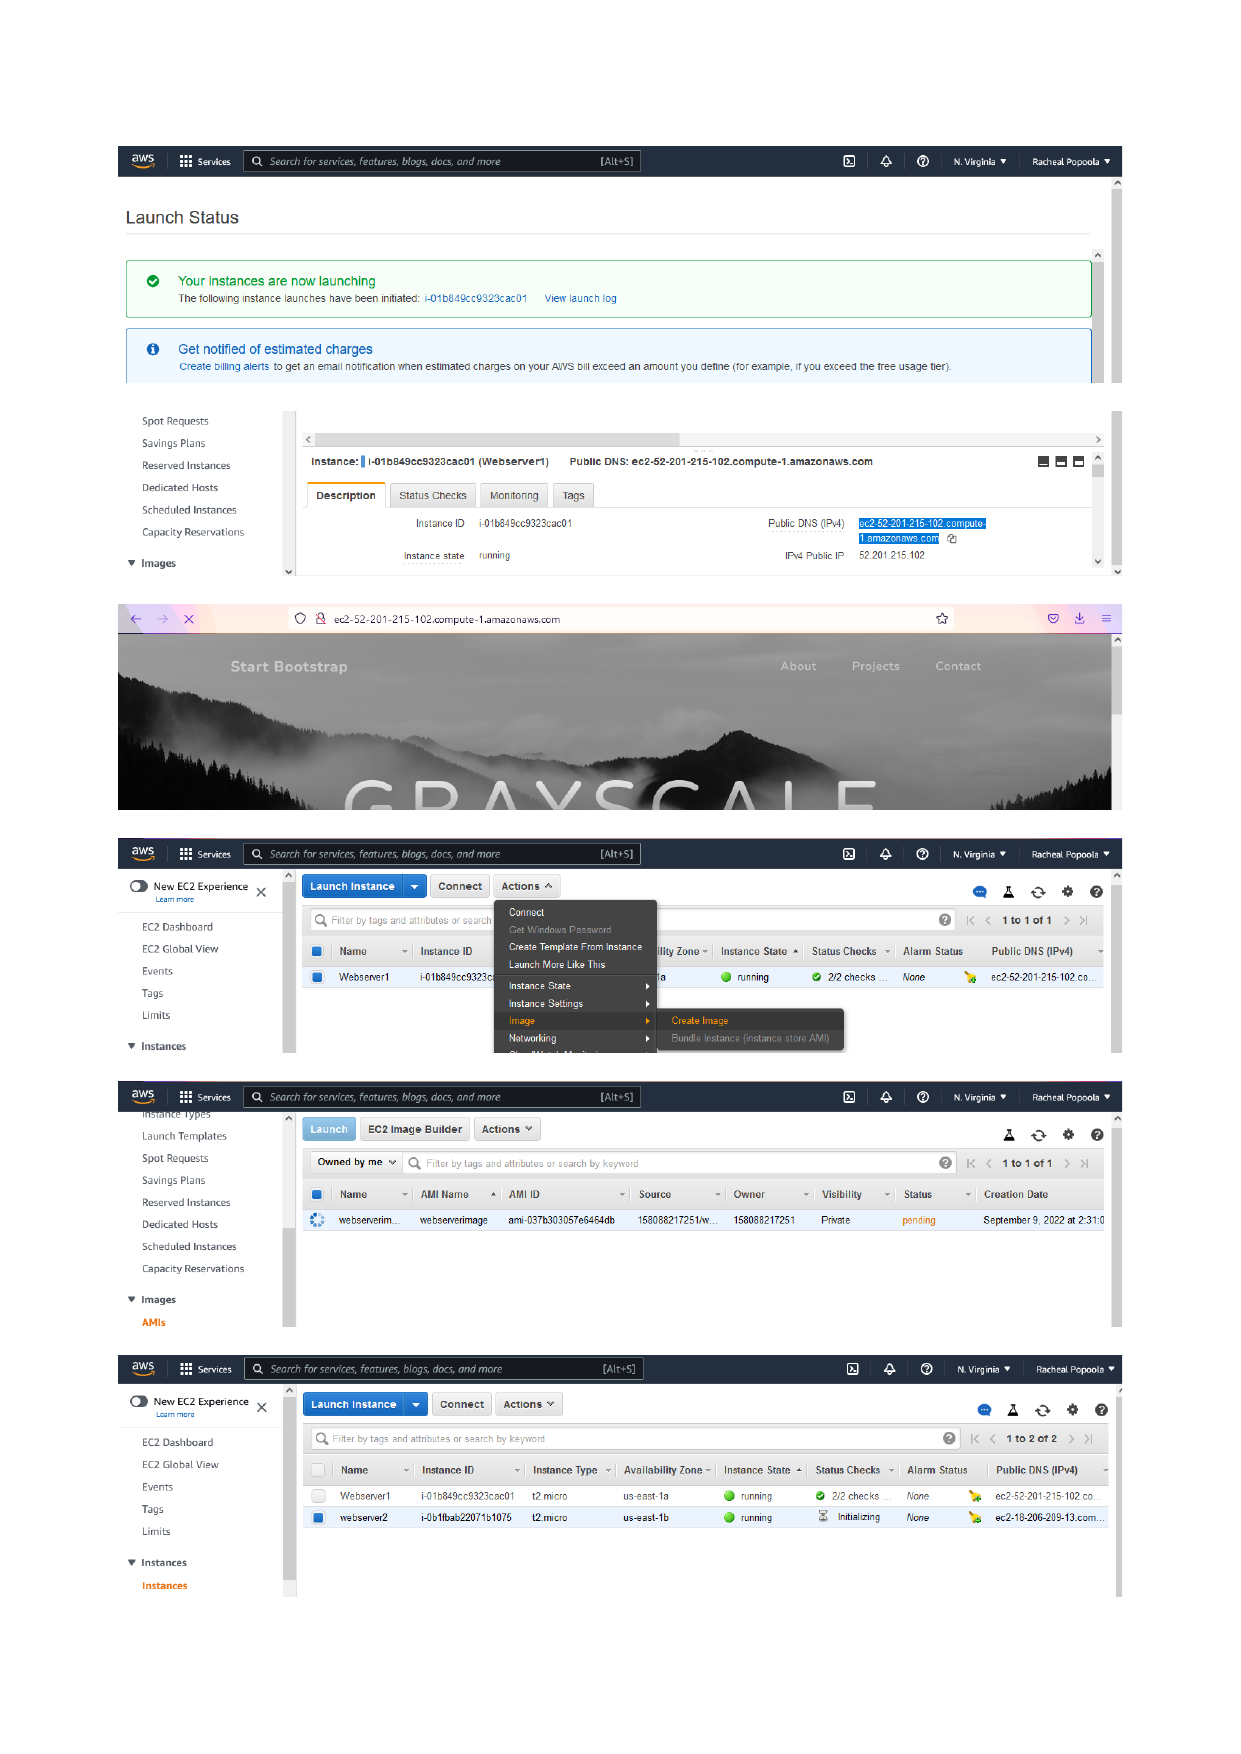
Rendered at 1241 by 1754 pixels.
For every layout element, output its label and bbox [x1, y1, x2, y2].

picture [118, 1081, 1123, 1327]
picture [118, 146, 1123, 383]
picture [118, 1355, 1123, 1597]
picture [118, 411, 1123, 576]
picture [118, 838, 1123, 1053]
picture [118, 604, 1123, 810]
